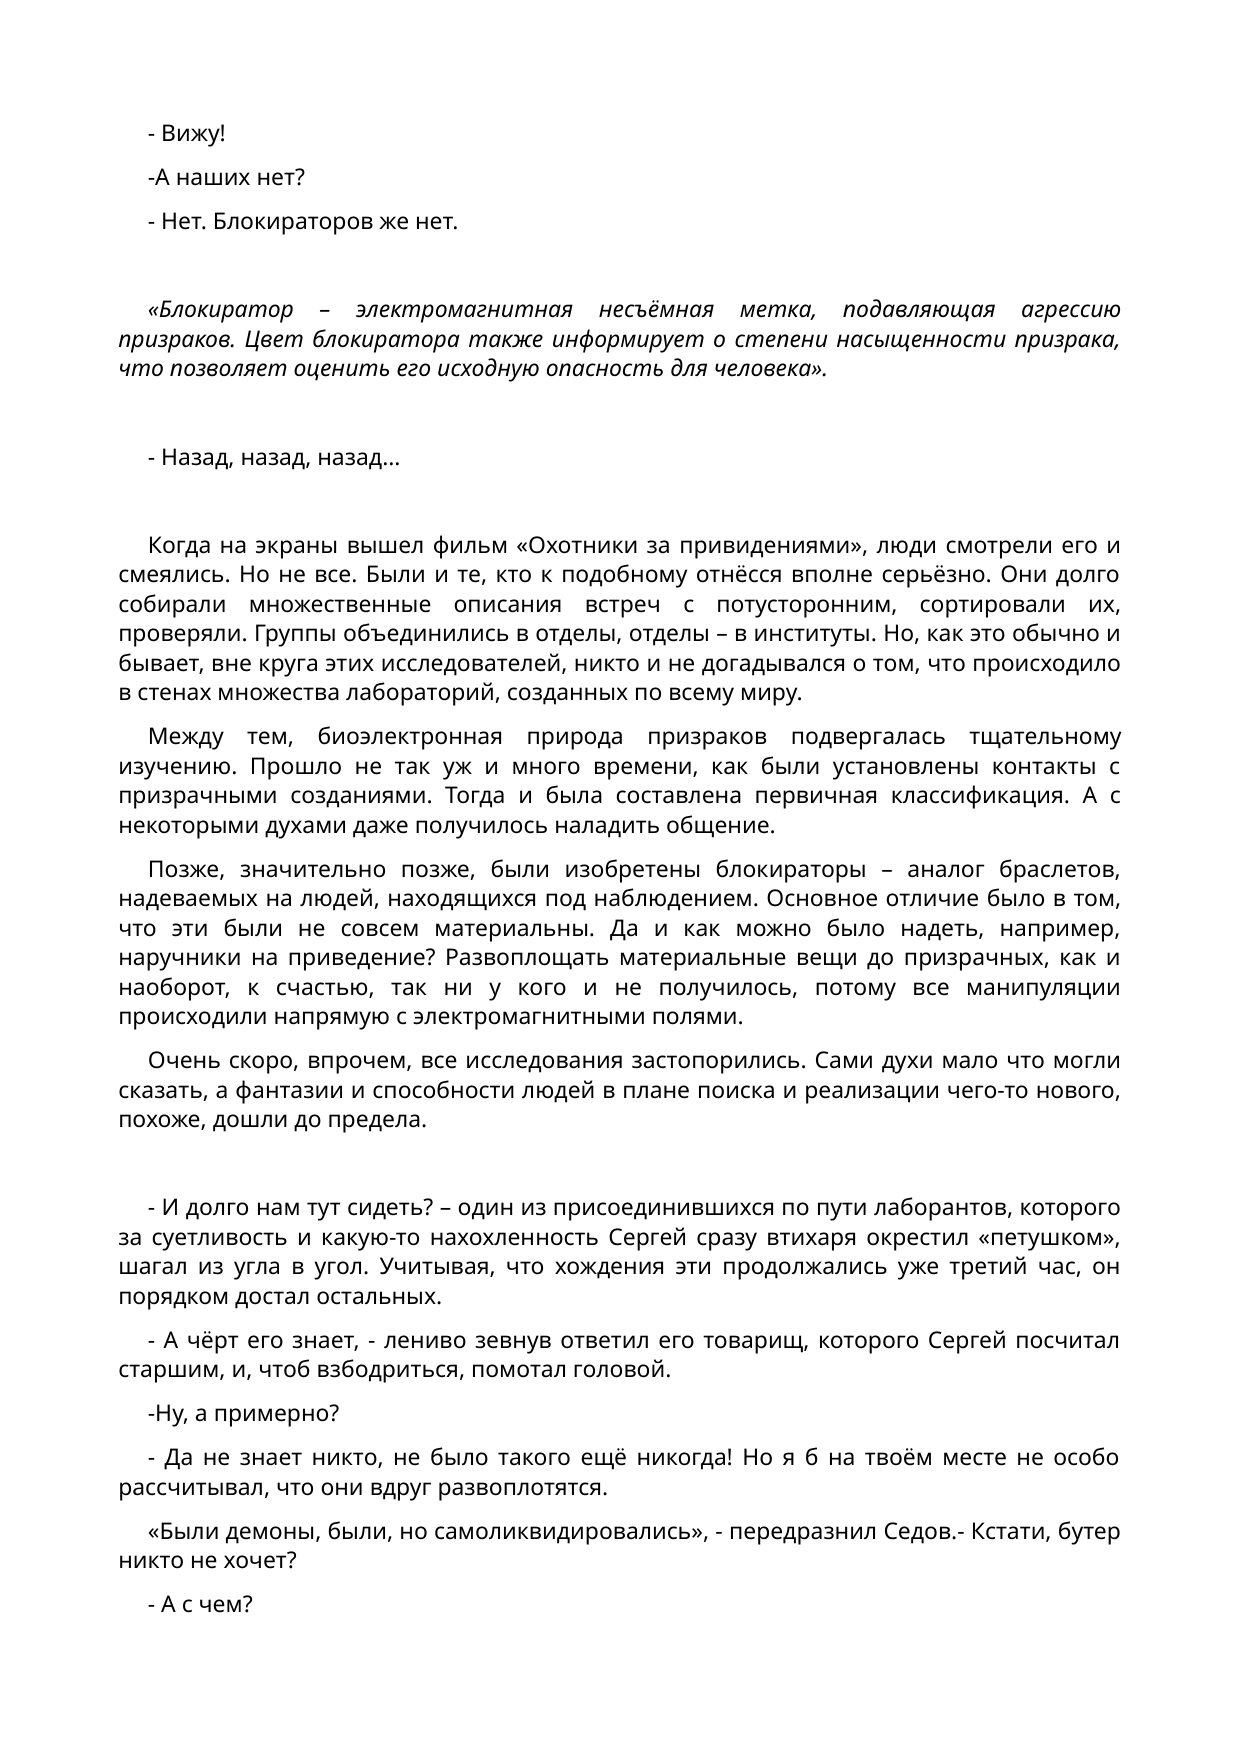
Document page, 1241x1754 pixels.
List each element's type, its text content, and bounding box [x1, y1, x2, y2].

text - Назад, назад, назад… [118, 441, 1122, 471]
text -А наших нет? [118, 162, 1122, 192]
text - Нет. Блокираторов же нет. [118, 206, 1122, 236]
text «Были демоны, были, но самоликвидировались», - передразнил Седов.- Кстати, бутер никто не хочет? [118, 1516, 1122, 1575]
text - Да не знает никто, не было такого ещё никогда! Но я б на твоём месте не особо рассчитывал, что они вдруг развоплотятся. [118, 1442, 1122, 1501]
text - А с чем? [118, 1589, 1122, 1619]
text - И долго нам тут сидеть? – один из присоединившихся по пути лаборантов, которого за суетливость и какую-то нахохленность Сергей сразу втихаря окрестил «петушком», шагал из угла в угол. Учитывая, что хождения эти продолжались уже третий час, он порядком достал остальных. [118, 1192, 1122, 1310]
text Позже, значительно позже, были изобретены блокираторы – аналог браслетов, надеваемых на людей, находящихся под наблюдением. Основное отличие было в том, что эти были не совсем материальны. Да и как можно было надеть, например, наручники на приведение? Развоплощать материальные вещи до призрачных, как и наоборот, к счастью, так ни у кого и не получилось, потому все манипуляции происходили напрямую с электромагнитными полями. [118, 853, 1122, 1030]
text - А чёрт его знает, - лениво зевнув ответил его товарищ, которого Сергей посчитал старшим, и, чтоб взбодриться, помотал головой. [118, 1324, 1122, 1383]
text Очень скоро, впрочем, все исследования застопорились. Сами духи мало что могли сказать, а фантазии и способности людей в плане поиска и реализации чего-то нового, похоже, дошли до предела. [118, 1045, 1122, 1133]
text - Вижу! [118, 118, 1122, 148]
text Когда на экраны вышел фильм «Охотники за привидениями», люди смотрели его и смеялись. Но не все. Были и те, кто к подобному отнёсся вполне серьёзно. Они долго собирали множественные описания встреч с потусторонним, сортировали их, проверяли. Группы объединились в отделы, отделы – в институты. Но, как это обычно и бывает, вне круга этих исследователей, никто и не догадывался о том, что происходило в стенах множества лабораторий, созданных по всему миру. [118, 529, 1122, 706]
text «Блокиратор – электромагнитная несъёмная метка, подавляющая агрессию призраков. Цвет блокиратора также информирует о степени насыщенности призрака, что позволяет оценить его исходную опасность для человека». [118, 294, 1122, 383]
text -Ну, а примерно? [118, 1398, 1122, 1428]
text Между тем, биоэлектронная природа призраков подвергалась тщательному изучению. Прошло не так уж и много времени, как были установлены контакты с призрачными созданиями. Тогда и была составлена первичная классификация. А с некоторыми духами даже получилось наладить общение. [118, 721, 1122, 839]
